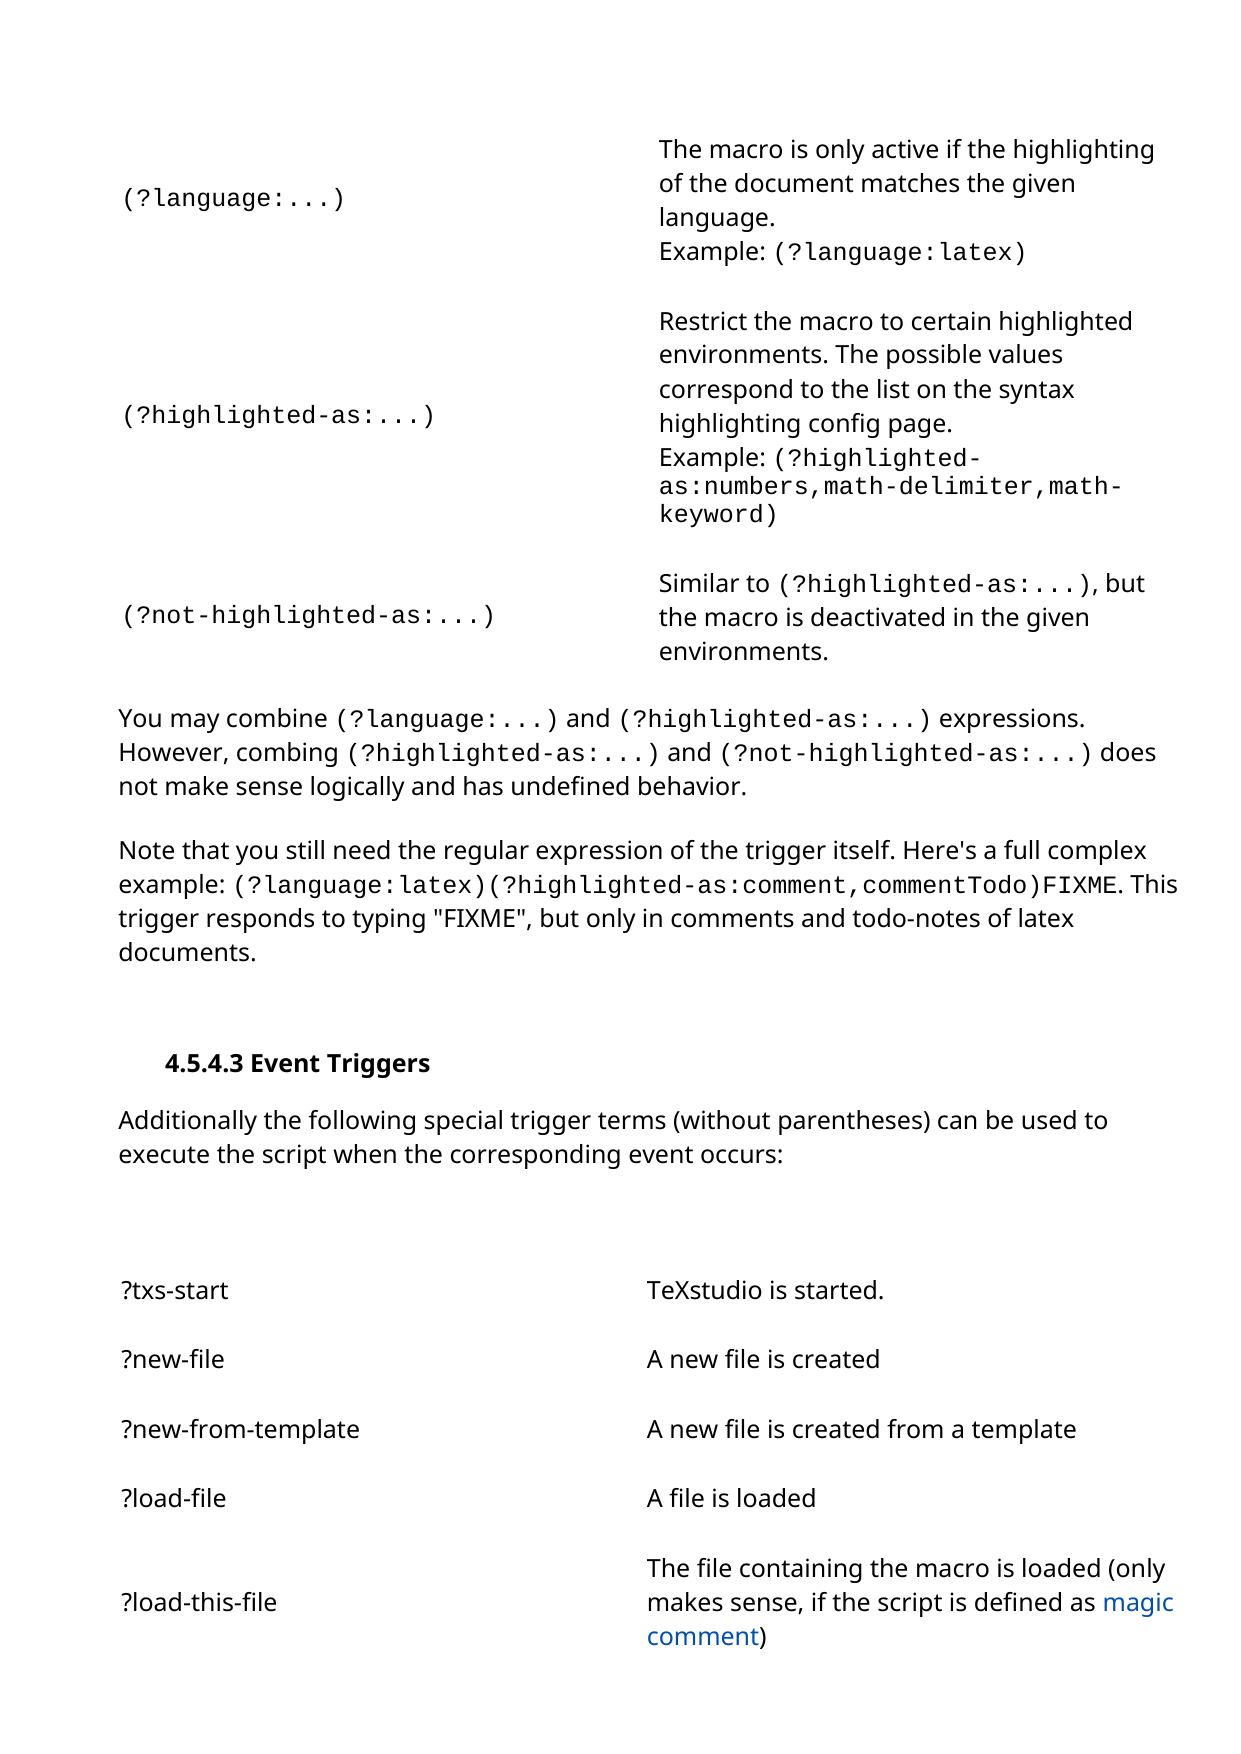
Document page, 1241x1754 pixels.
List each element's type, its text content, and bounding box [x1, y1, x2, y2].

table_cell A file is loaded [644, 1478, 1181, 1547]
text Additionally the following special trigger terms (without parentheses) can be used to execute the script when the corresponding event occurs: [118, 1103, 1181, 1171]
table_cell The macro is only active if the highlighting of the document matches the given language. Example: (?language:latex) [656, 129, 1181, 300]
table_cell A new file is created from a template [644, 1409, 1181, 1478]
table_cell TeXstudio is started. [644, 1270, 1181, 1339]
table_header Special Trigger [118, 1200, 644, 1270]
subtitle 4.5.4.3 Event Triggers [165, 1045, 1134, 1079]
table_header Meaning [656, 59, 1181, 128]
table_cell The file containing the macro is loaded (only makes sense, if the script is defined as magic comment) [644, 1547, 1181, 1685]
table_header Executed on Event [644, 1200, 1181, 1270]
table_cell ?load-file [118, 1478, 644, 1547]
table_cell Restrict the macro to certain highlighted environments. The possible values correspond to the list on the syntax highlighting config page. Example: (?highlighted-as:numbers,math-delimiter,math-keyword) [656, 300, 1181, 563]
table_cell ?new-file [118, 1339, 644, 1408]
table_cell Similar to (?highlighted-as:...), but the macro is deactivated in the given environments. [656, 563, 1181, 700]
text Note that you still need the regular expression of the trigger itself. Here's a full complex example: (?language:latex)(?highlighted-as:comment,commentTodo)FIXME. This trigger responds to typing "FIXME", but only in comments and todo-notes of latex documents. [118, 832, 1181, 969]
table_cell (?language:...) [118, 129, 656, 300]
text You may combine (?language:...) and (?highlighted-as:...) expressions. However, combing (?highlighted-as:...) and (?not-highlighted-as:...) does not make sense logically and has undefined behavior. [118, 700, 1181, 803]
table_cell ?new-from-template [118, 1409, 644, 1478]
table_cell ?txs-start [118, 1270, 644, 1339]
table_header Scope Limiting Expression [118, 59, 656, 128]
table_cell ?load-this-file [118, 1547, 644, 1685]
table_cell (?not-highlighted-as:...) [118, 563, 656, 700]
table_cell (?highlighted-as:...) [118, 300, 656, 563]
table_cell A new file is created [644, 1339, 1181, 1408]
